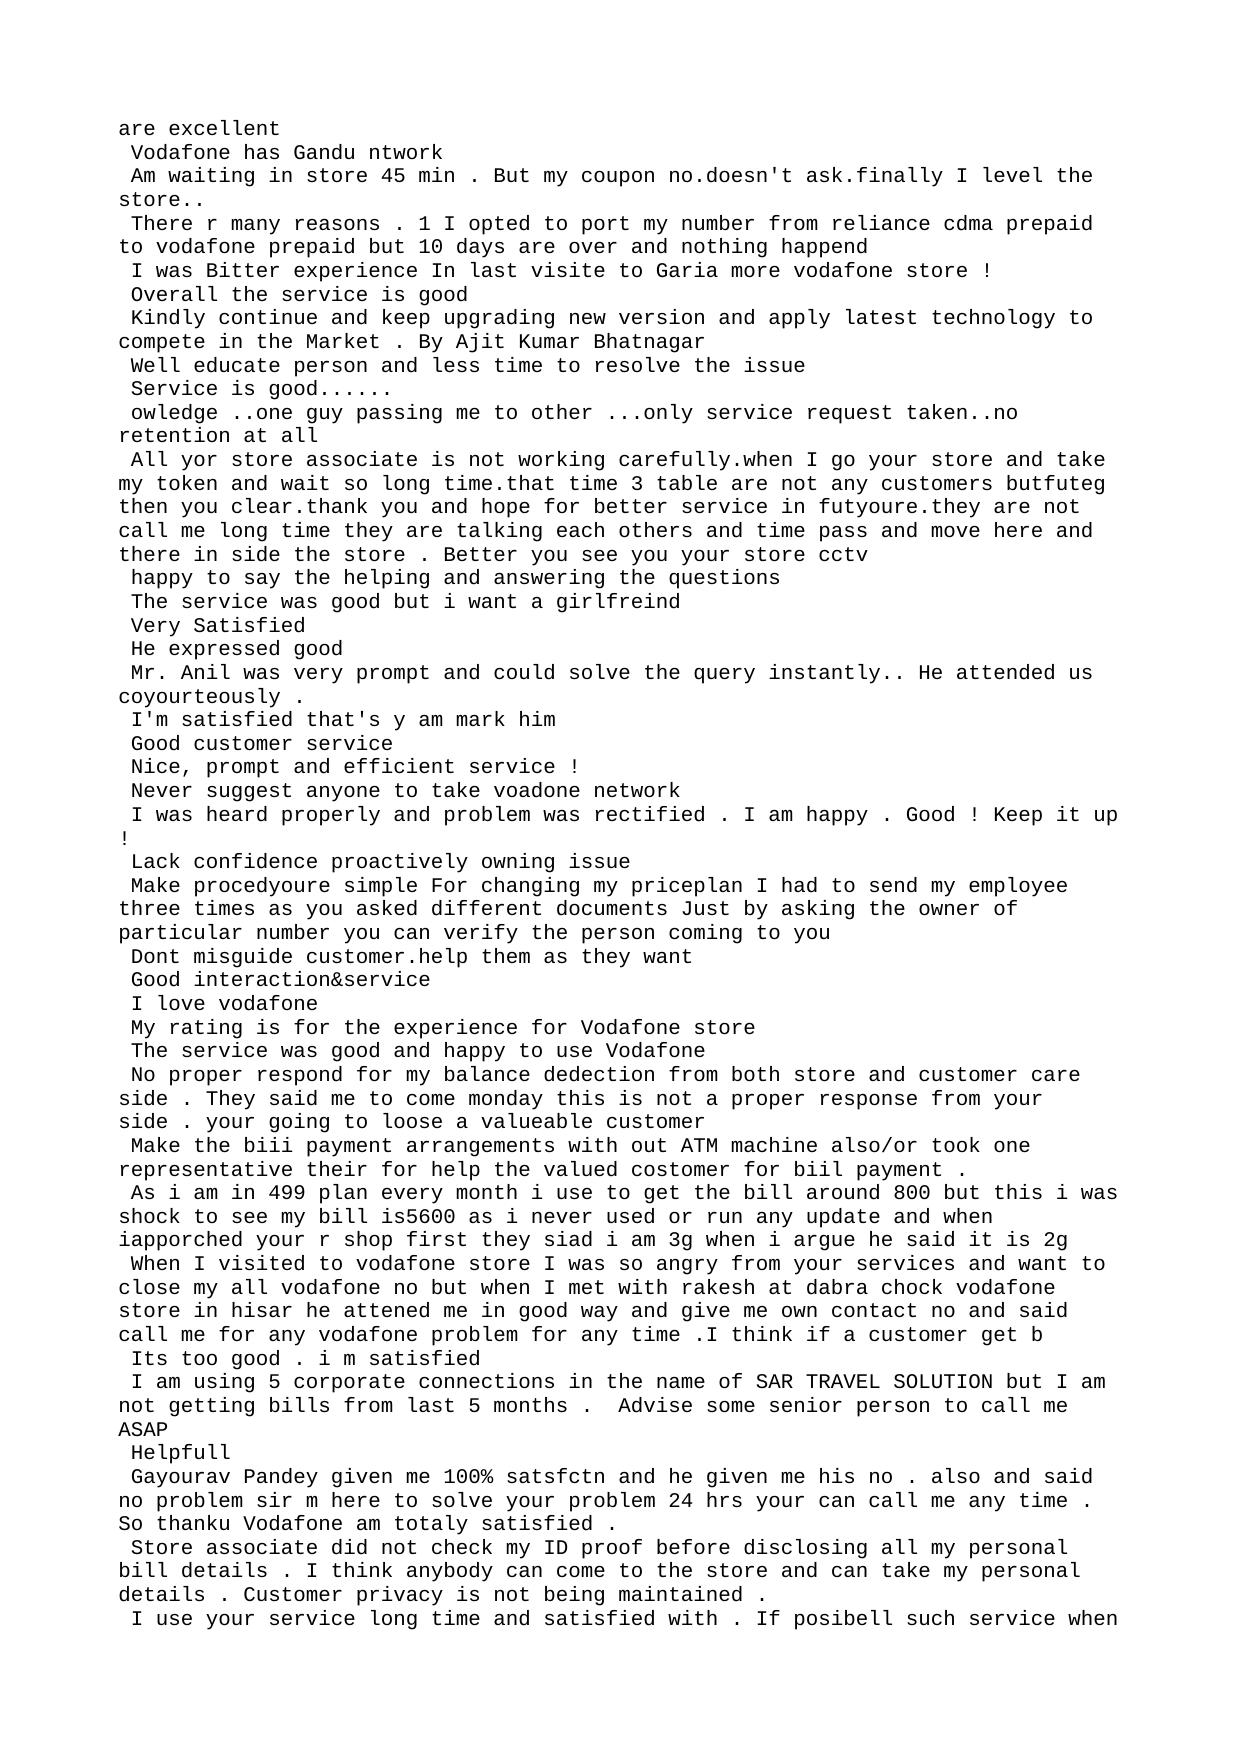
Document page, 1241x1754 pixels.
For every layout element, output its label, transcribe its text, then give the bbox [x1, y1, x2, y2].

text Never suggest anyone to take voadone network [118, 780, 1122, 804]
text As i am in 499 plan every month i use to get the bill around 800 but this i was shock to see my bill is5600 as i never used or run any update and when iapporched your r shop first they siad i am 3g when i argue he said it is 2g [118, 1182, 1122, 1253]
text I was Bitter experience In last visite to Garia more vodafone store ! [118, 260, 1122, 284]
text are excellent [118, 118, 1122, 142]
text Its too good . i m satisfied [118, 1348, 1122, 1371]
text The service was good but i want a girlfreind [118, 591, 1122, 615]
text Overall the service is good [118, 284, 1122, 307]
text Vodafone has Gandu ntwork [118, 142, 1122, 165]
text Dont misguide customer.help them as they want [118, 946, 1122, 969]
text Kindly continue and keep upgrading new version and apply latest technology to compete in the Market . By Ajit Kumar Bhatnagar [118, 307, 1122, 354]
text Service is good...... [118, 378, 1122, 402]
text Helpfull [118, 1442, 1122, 1466]
text Am waiting in store 45 min . But my coupon no.doesn't ask.finally I level the store.. [118, 165, 1122, 213]
text Mr. Anil was very prompt and could solve the query instantly.. He attended us coyourteously . [118, 662, 1122, 709]
text My rating is for the experience for Vodafone store [118, 1017, 1122, 1040]
text Gayourav Pandey given me 100% satsfctn and he given me his no . also and said no problem sir m here to solve your problem 24 hrs your can call me any time . So thanku Vodafone am totaly satisfied . [118, 1466, 1122, 1537]
text Make procedyoure simple For changing my priceplan I had to send my employee three times as you asked different documents Just by asking the owner of particular number you can verify the person coming to you [118, 875, 1122, 946]
text happy to say the helping and answering the questions [118, 567, 1122, 591]
text There r many reasons . 1 I opted to port my number from reliance cdma prepaid to vodafone prepaid but 10 days are over and nothing happend [118, 213, 1122, 260]
text All yor store associate is not working carefully.when I go your store and take my token and wait so long time.that time 3 table are not any customers butfuteg then you clear.thank you and hope for better service in futyoure.they are not call me long time they are talking each others and time pass and move here and there in side the store . Better you see you your store cctv [118, 449, 1122, 567]
text He expressed good [118, 638, 1122, 662]
text Good customer service [118, 733, 1122, 757]
text Store associate did not check my ID proof before disclosing all my personal bill details . I think anybody can come to the store and can take my personal details . Customer privacy is not being maintained . [118, 1537, 1122, 1608]
text Lack confidence proactively owning issue [118, 851, 1122, 875]
text The service was good and happy to use Vodafone [118, 1040, 1122, 1064]
text When I visited to vodafone store I was so angry from your services and want to close my all vodafone no but when I met with rakesh at dabra chock vodafone store in hisar he attened me in good way and give me own contact no and said call me for any vodafone problem for any time .I think if a customer get b [118, 1253, 1122, 1348]
text No proper respond for my balance dedection from both store and customer care side . They said me to come monday this is not a proper response from your side . your going to loose a valueable customer [118, 1064, 1122, 1135]
text Make the biii payment arrangements with out ATM machine also/or took one representative their for help the valued costomer for biil payment . [118, 1135, 1122, 1182]
text Very Satisfied [118, 615, 1122, 638]
text I was heard properly and problem was rectified . I am happy . Good ! Keep it up ! [118, 804, 1122, 851]
text Well educate person and less time to resolve the issue [118, 354, 1122, 378]
text I use your service long time and satisfied with . If posibell such service when [118, 1608, 1122, 1631]
text I am using 5 corporate connections in the name of SAR TRAVEL SOLUTION but I am not getting bills from last 5 months . Advise some senior person to call me ASAP [118, 1371, 1122, 1442]
text I love vodafone [118, 993, 1122, 1017]
text owledge ..one guy passing me to other ...only service request taken..no retention at all [118, 402, 1122, 449]
text Nice, prompt and efficient service ! [118, 757, 1122, 780]
text Good interaction&service [118, 969, 1122, 993]
text I'm satisfied that's y am mark him [118, 709, 1122, 733]
